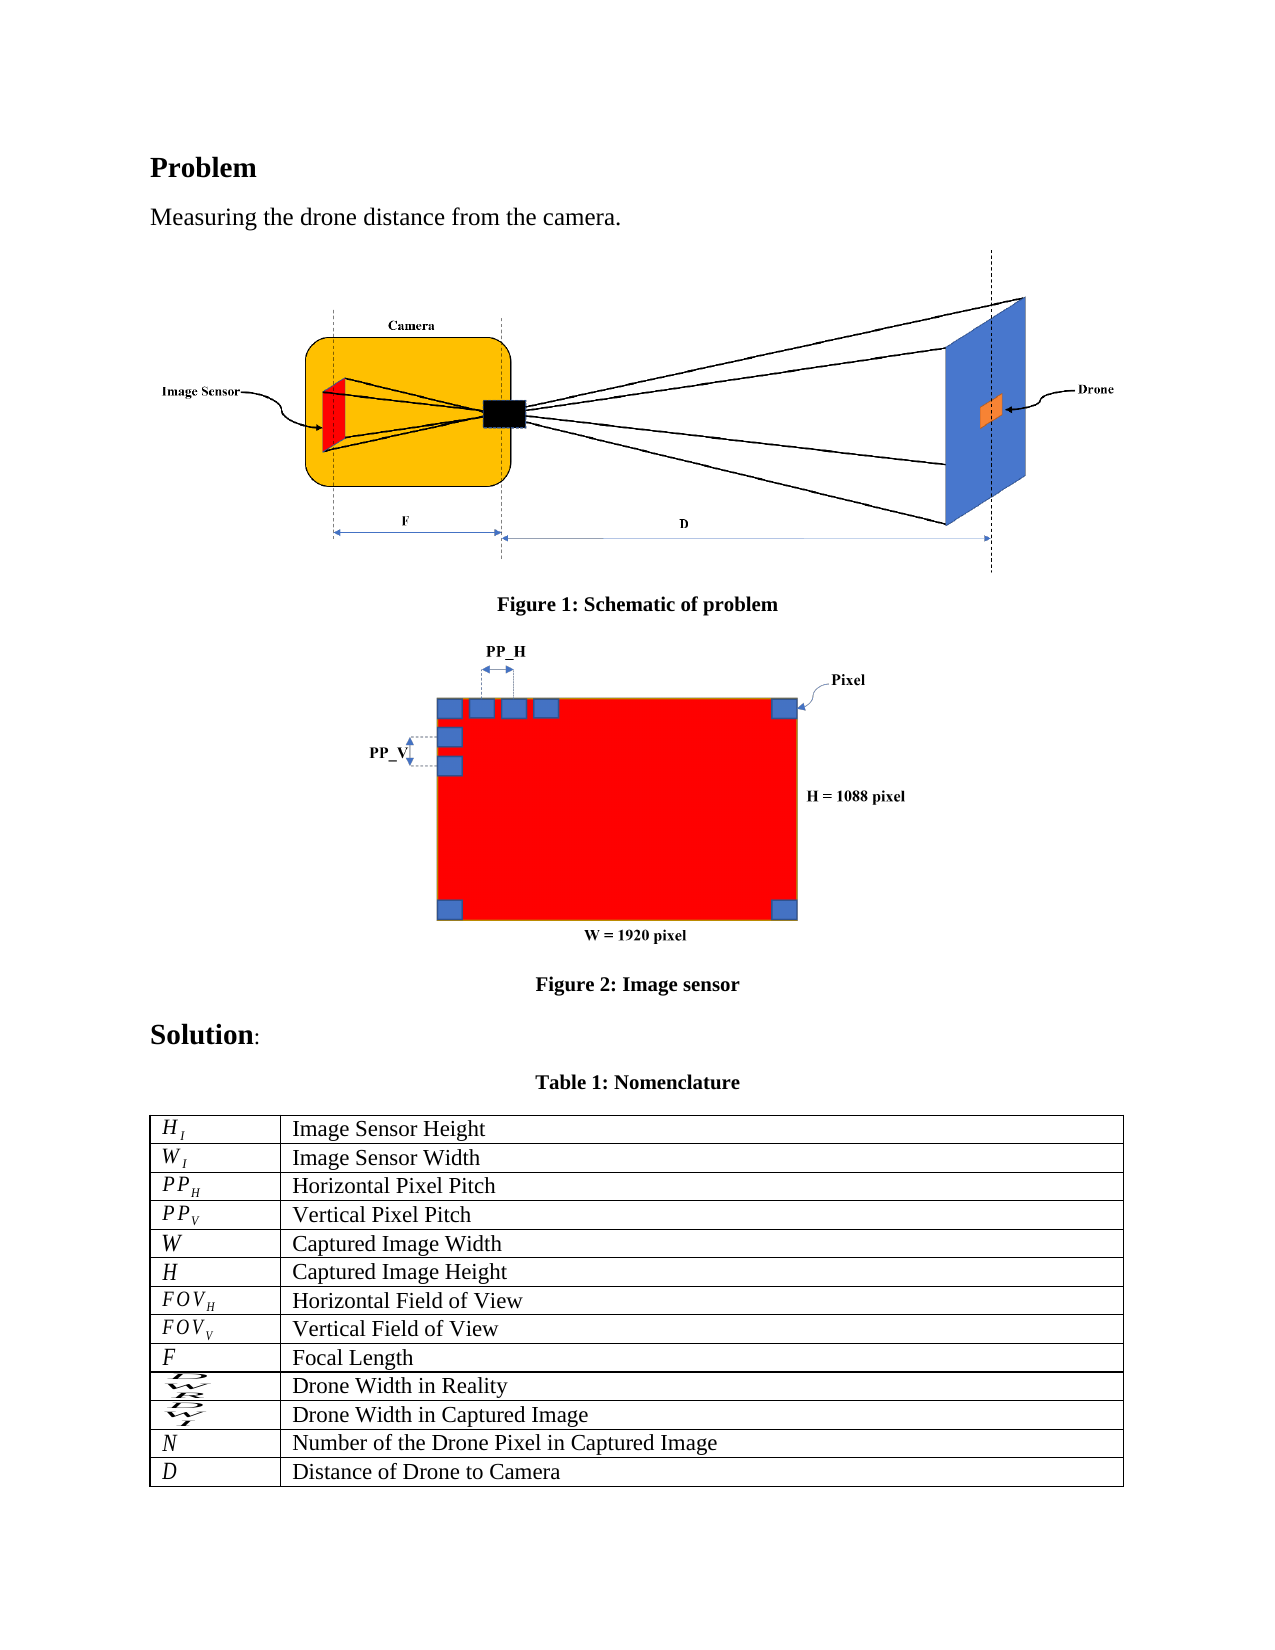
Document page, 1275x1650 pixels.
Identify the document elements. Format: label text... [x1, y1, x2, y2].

table_cell [151, 1344, 280, 1371]
table_header Image Sensor Height [281, 1116, 1123, 1143]
text Table 1: Nomenclature [150, 1069, 1125, 1094]
text Problem [150, 150, 1125, 183]
table_cell [151, 1287, 280, 1314]
text Solution: [150, 1017, 1125, 1051]
table_cell Number of the Drone Pixel in Captured Image [281, 1430, 1123, 1457]
table_cell [151, 1144, 280, 1172]
table_cell [151, 1258, 280, 1286]
table_cell Distance of Drone to Camera [281, 1458, 1123, 1486]
table_cell [151, 1201, 280, 1229]
text Figure 1: Schematic of problem [150, 591, 1125, 616]
table_cell [151, 1230, 280, 1257]
text Figure 2: Image sensor [150, 972, 1125, 996]
table_cell [151, 1373, 280, 1400]
table_cell [151, 1315, 280, 1343]
table_cell Horizontal Field of View [281, 1287, 1123, 1314]
table_cell Image Sensor Width [281, 1144, 1123, 1172]
table_header [151, 1116, 280, 1143]
table_cell Horizontal Pixel Pitch [281, 1173, 1123, 1200]
table_cell Drone Width in Captured Image [281, 1401, 1123, 1428]
table_cell Vertical Field of View [281, 1315, 1123, 1343]
table_cell Captured Image Width [281, 1230, 1123, 1257]
table_cell [151, 1401, 280, 1428]
table_cell [151, 1173, 280, 1200]
table_cell Focal Length [281, 1344, 1123, 1371]
table_cell Drone Width in Reality [281, 1373, 1123, 1400]
table_cell Vertical Pixel Pitch [281, 1201, 1123, 1229]
table_cell [151, 1430, 280, 1457]
text Measuring the drone distance from the camera. [150, 202, 1125, 231]
table_cell Captured Image Height [281, 1258, 1123, 1286]
table_cell [151, 1458, 280, 1486]
